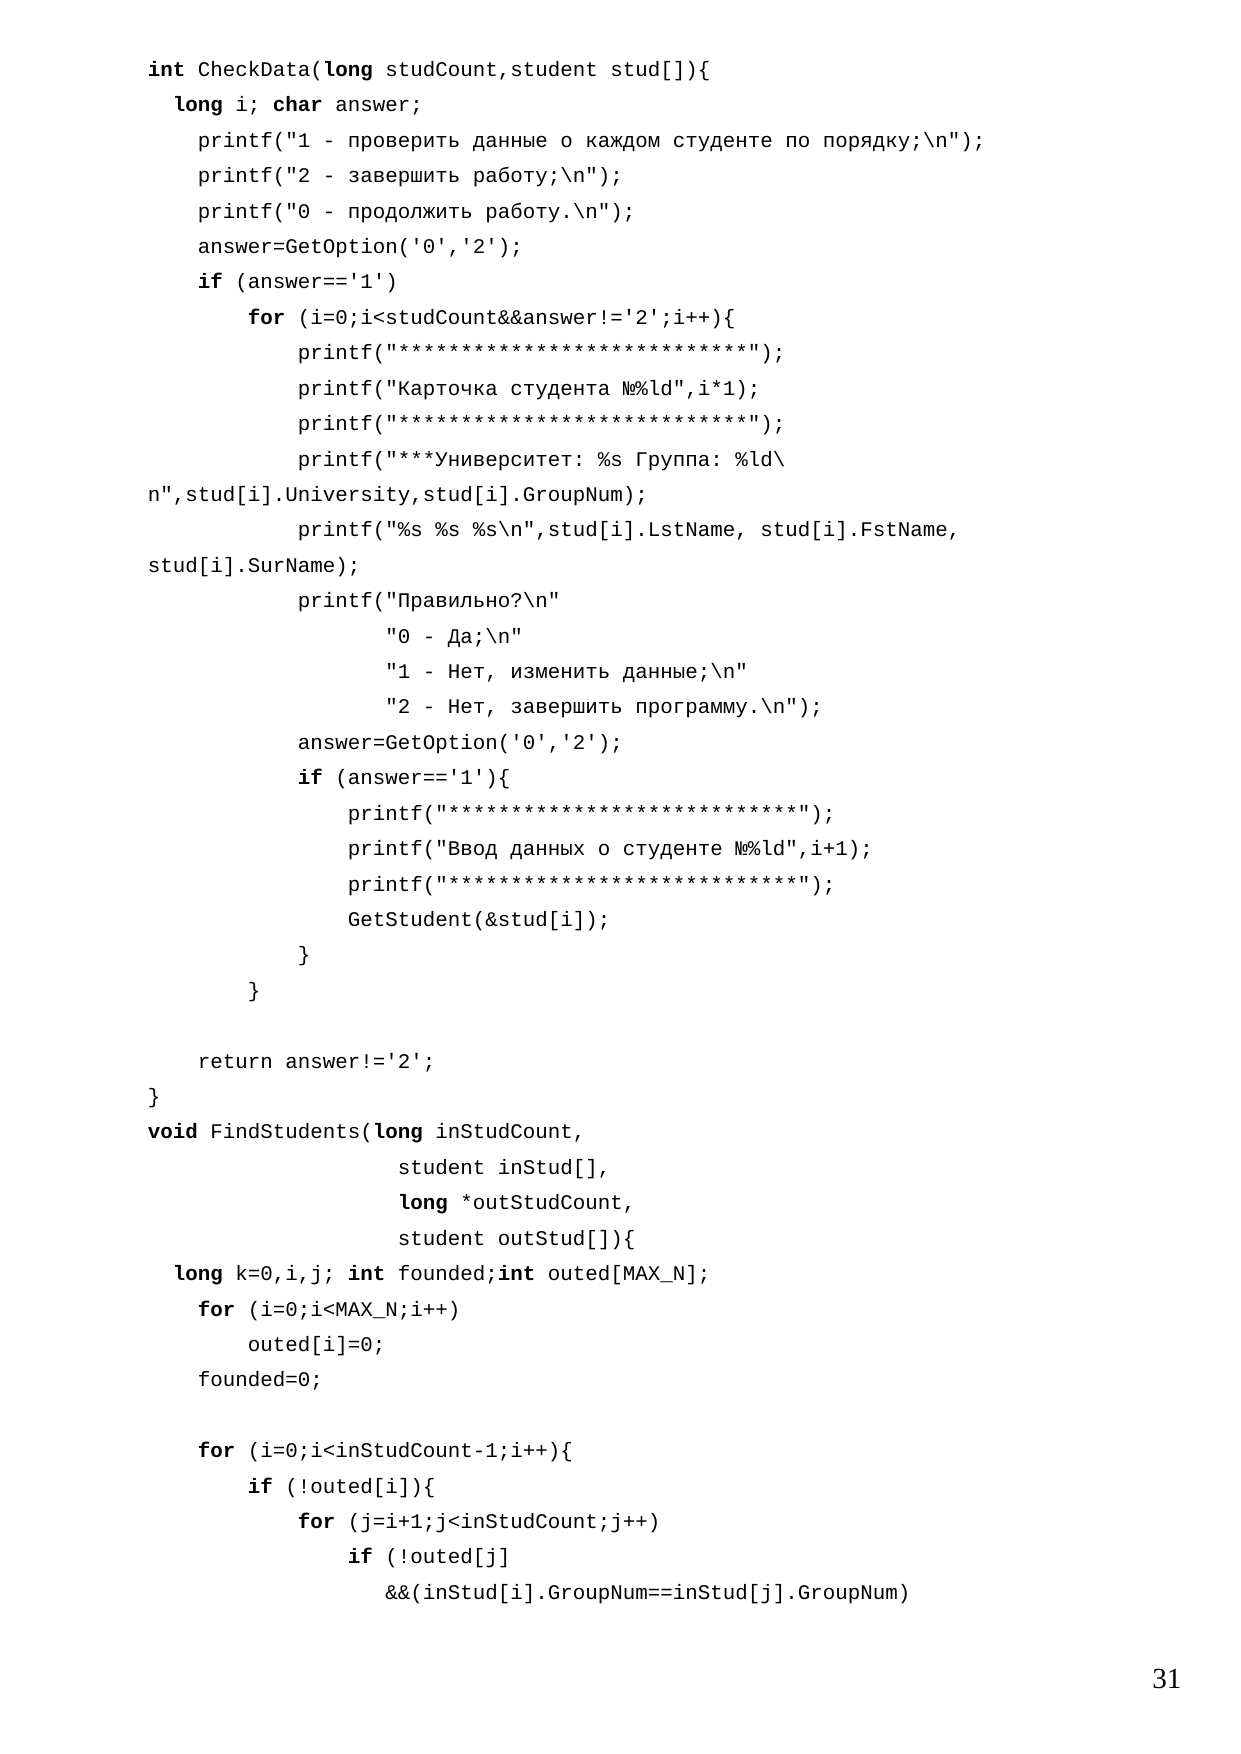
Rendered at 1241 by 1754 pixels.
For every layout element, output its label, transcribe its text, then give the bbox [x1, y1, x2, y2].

text printf("****************************"); [148, 874, 1181, 897]
text printf("2 - завершить работу;\n"); [148, 165, 1181, 189]
text int CheckData(long studCount,student stud[]){ [148, 59, 1181, 83]
text void FindStudents(long inStudCount, [148, 1122, 1181, 1145]
text if (answer=='1'){ [148, 767, 1181, 791]
text answer=GetOption('0','2'); [148, 732, 1181, 756]
text if (answer=='1') [148, 272, 1181, 295]
text } [148, 944, 1181, 968]
text student inStud[], [148, 1157, 1181, 1181]
text long k=0,i,j; int founded;int outed[MAX_N]; [148, 1263, 1181, 1287]
text } [148, 1086, 1181, 1110]
text printf("1 - проверить данные о каждом студенте по порядку;\n"); [148, 130, 1181, 153]
text "1 - Нет, изменить данные;\n" [148, 661, 1181, 685]
text printf("****************************"); [148, 413, 1181, 437]
text long *outStudCount, [148, 1192, 1181, 1216]
text printf("****************************"); [148, 803, 1181, 826]
text GetStudent(&stud[i]); [148, 909, 1181, 933]
text "2 - Нет, завершить программу.\n"); [148, 697, 1181, 720]
text founded=0; [148, 1369, 1181, 1393]
text printf("***Университет: %s Группа: %ld\n",stud[i].University,stud[i].GroupNum); [148, 449, 1181, 508]
text outed[i]=0; [148, 1334, 1181, 1358]
text printf("****************************"); [148, 342, 1181, 366]
text printf("0 - продолжить работу.\n"); [148, 201, 1181, 224]
text "0 - Да;\n" [148, 626, 1181, 649]
text printf("Правильно?\n" [148, 590, 1181, 614]
text printf("Карточка студента №%ld",i*1); [148, 378, 1181, 401]
text return answer!='2'; [148, 1051, 1181, 1074]
text printf("%s %s %s\n",stud[i].LstName, stud[i].FstName, stud[i].SurName); [148, 519, 1181, 578]
text } [148, 980, 1181, 1003]
text answer=GetOption('0','2'); [148, 236, 1181, 260]
text for (j=i+1;j<inStudCount;j++) [148, 1511, 1181, 1535]
text &&(inStud[i].GroupNum==inStud[j].GroupNum) [148, 1582, 1181, 1606]
text printf("Ввод данных о студенте №%ld",i+1); [148, 838, 1181, 862]
text for (i=0;i<inStudCount-1;i++){ [148, 1440, 1181, 1464]
text for (i=0;i<studCount&&answer!='2';i++){ [148, 307, 1181, 331]
text for (i=0;i<MAX_N;i++) [148, 1299, 1181, 1322]
text long i; char answer; [148, 94, 1181, 118]
text if (!outed[j] [148, 1547, 1181, 1570]
text student outStud[]){ [148, 1228, 1181, 1251]
text if (!outed[i]){ [148, 1476, 1181, 1499]
